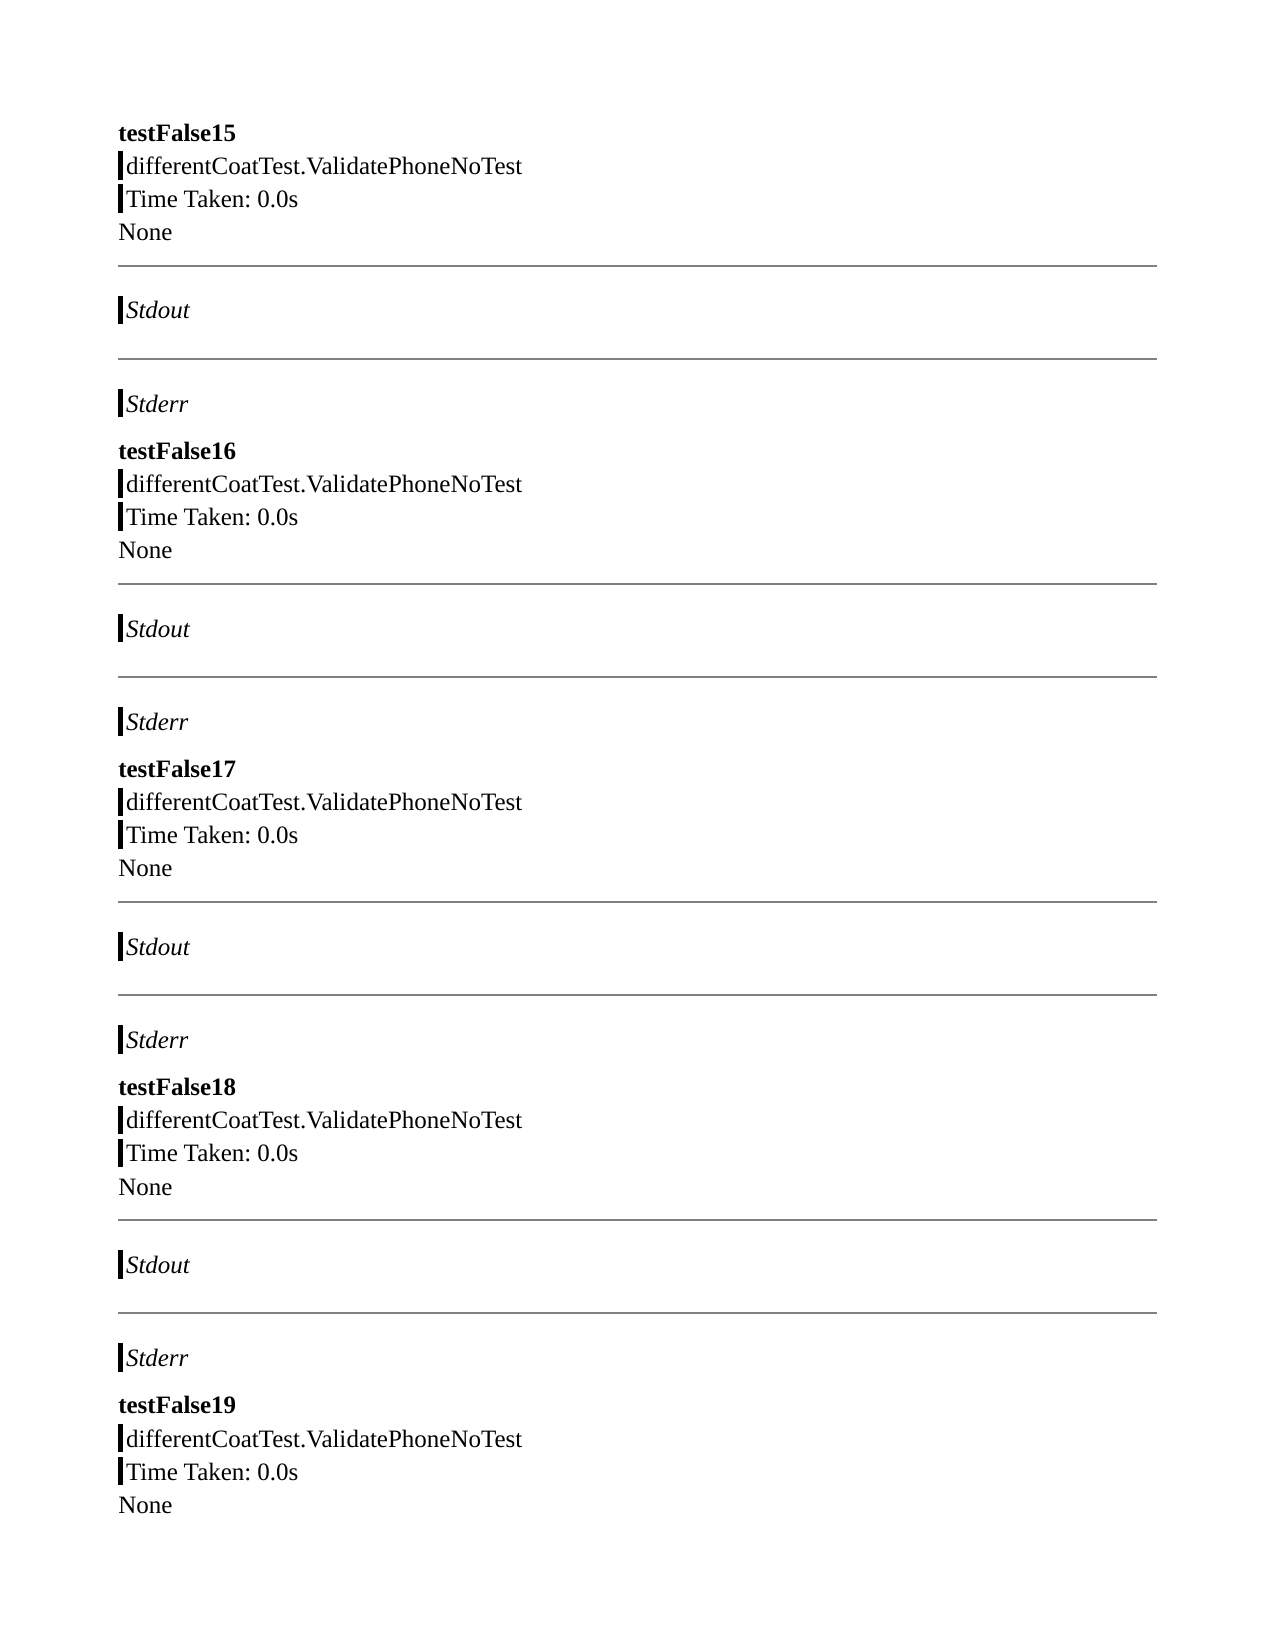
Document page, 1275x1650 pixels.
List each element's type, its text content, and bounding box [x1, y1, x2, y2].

text None [118, 1172, 1157, 1200]
text testFalse17 differentCoatTest.ValidatePhoneNoTest Time Taken: 0.0s [118, 754, 1157, 849]
text None [118, 535, 1157, 564]
text testFalse16 differentCoatTest.ValidatePhoneNoTest Time Taken: 0.0s [118, 436, 1157, 531]
text testFalse18 differentCoatTest.ValidatePhoneNoTest Time Taken: 0.0s [118, 1072, 1157, 1167]
text Stderr [123, 1343, 1157, 1372]
text None [118, 853, 1157, 882]
text Stderr [123, 389, 1157, 417]
text Stderr [123, 1025, 1157, 1054]
text None [118, 1490, 1157, 1518]
text Stdout [123, 296, 1157, 324]
text Stdout [123, 1250, 1157, 1279]
text Stdout [123, 932, 1157, 961]
text None [118, 217, 1157, 246]
text Stderr [123, 707, 1157, 736]
text Stdout [123, 614, 1157, 642]
text testFalse15 differentCoatTest.ValidatePhoneNoTest Time Taken: 0.0s [118, 118, 1157, 213]
text testFalse19 differentCoatTest.ValidatePhoneNoTest Time Taken: 0.0s [118, 1391, 1157, 1485]
